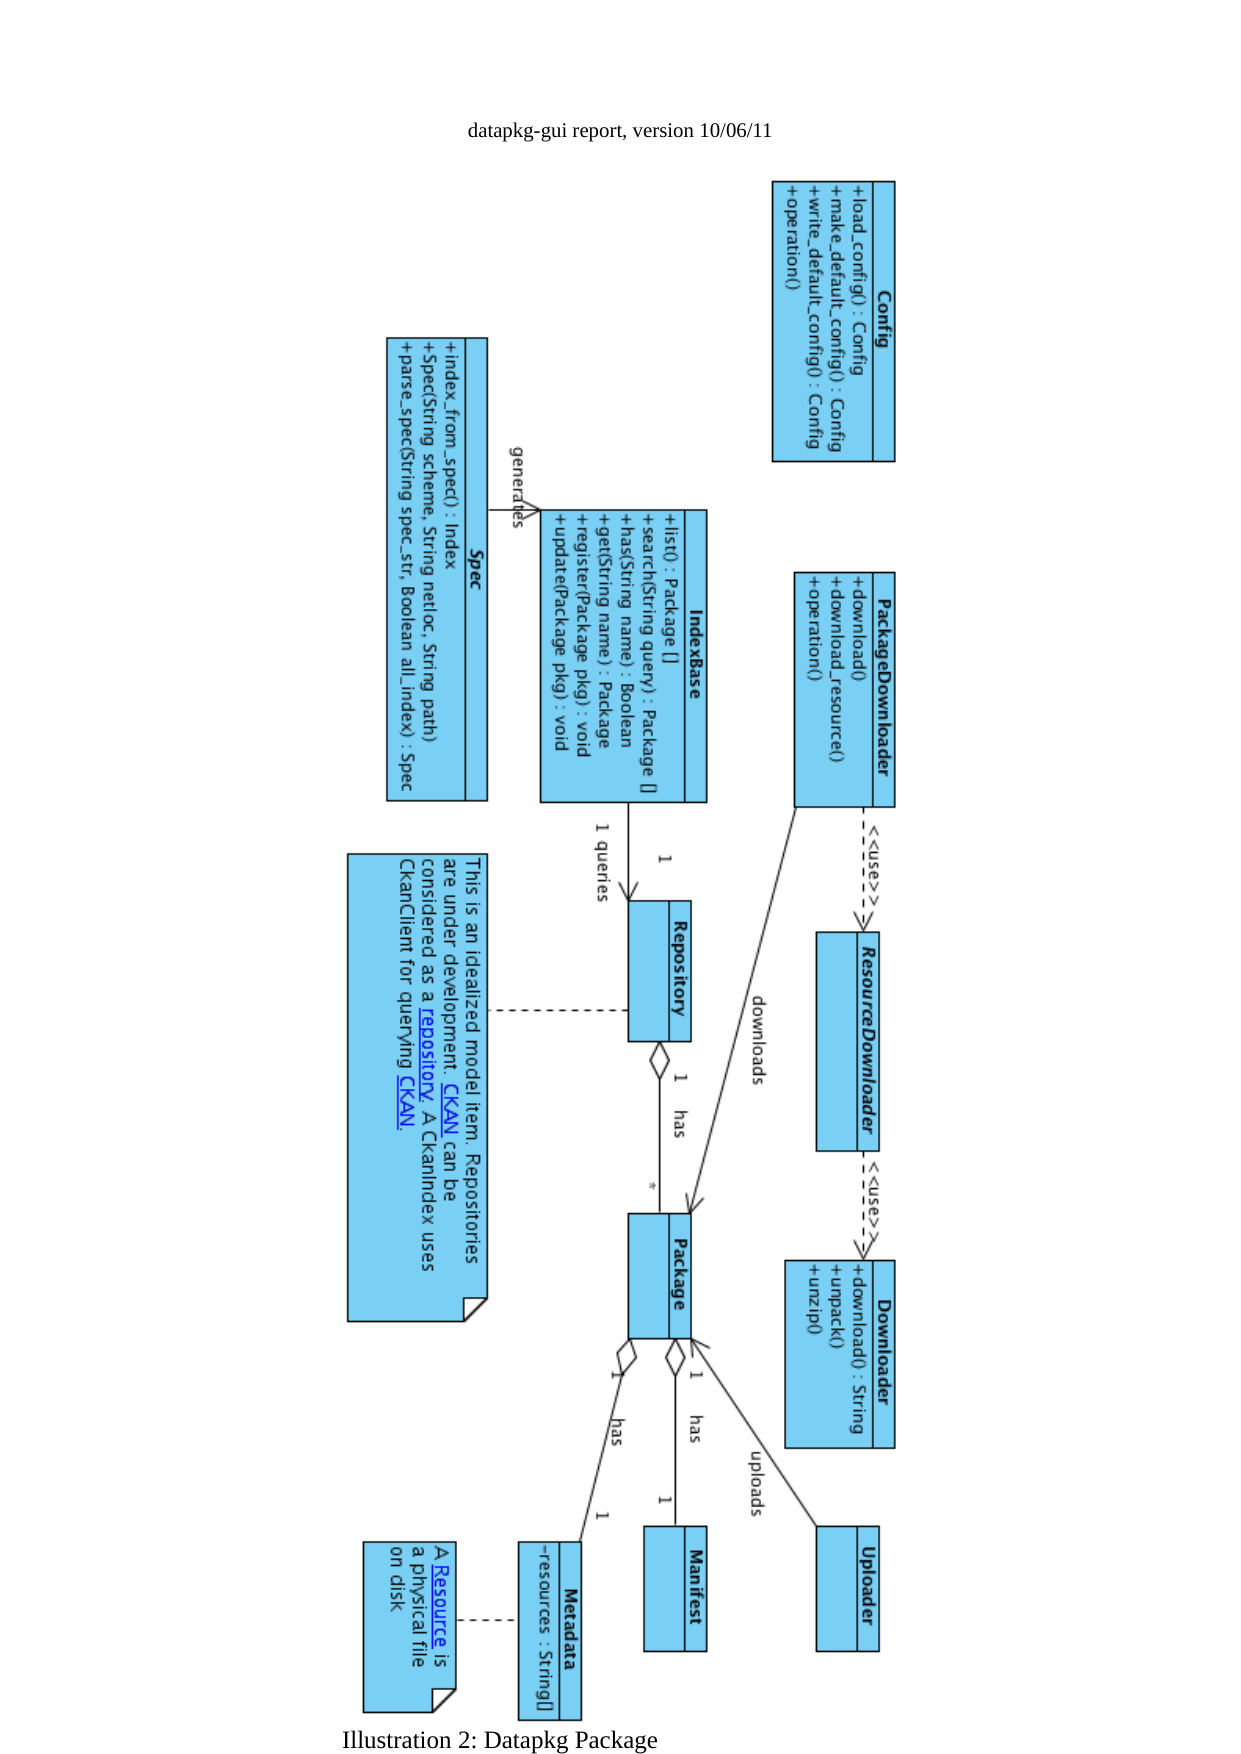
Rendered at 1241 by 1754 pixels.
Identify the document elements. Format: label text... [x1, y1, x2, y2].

picture [341, 178, 899, 1726]
text Illustration 2: Datapkg Package [342, 1725, 898, 1754]
